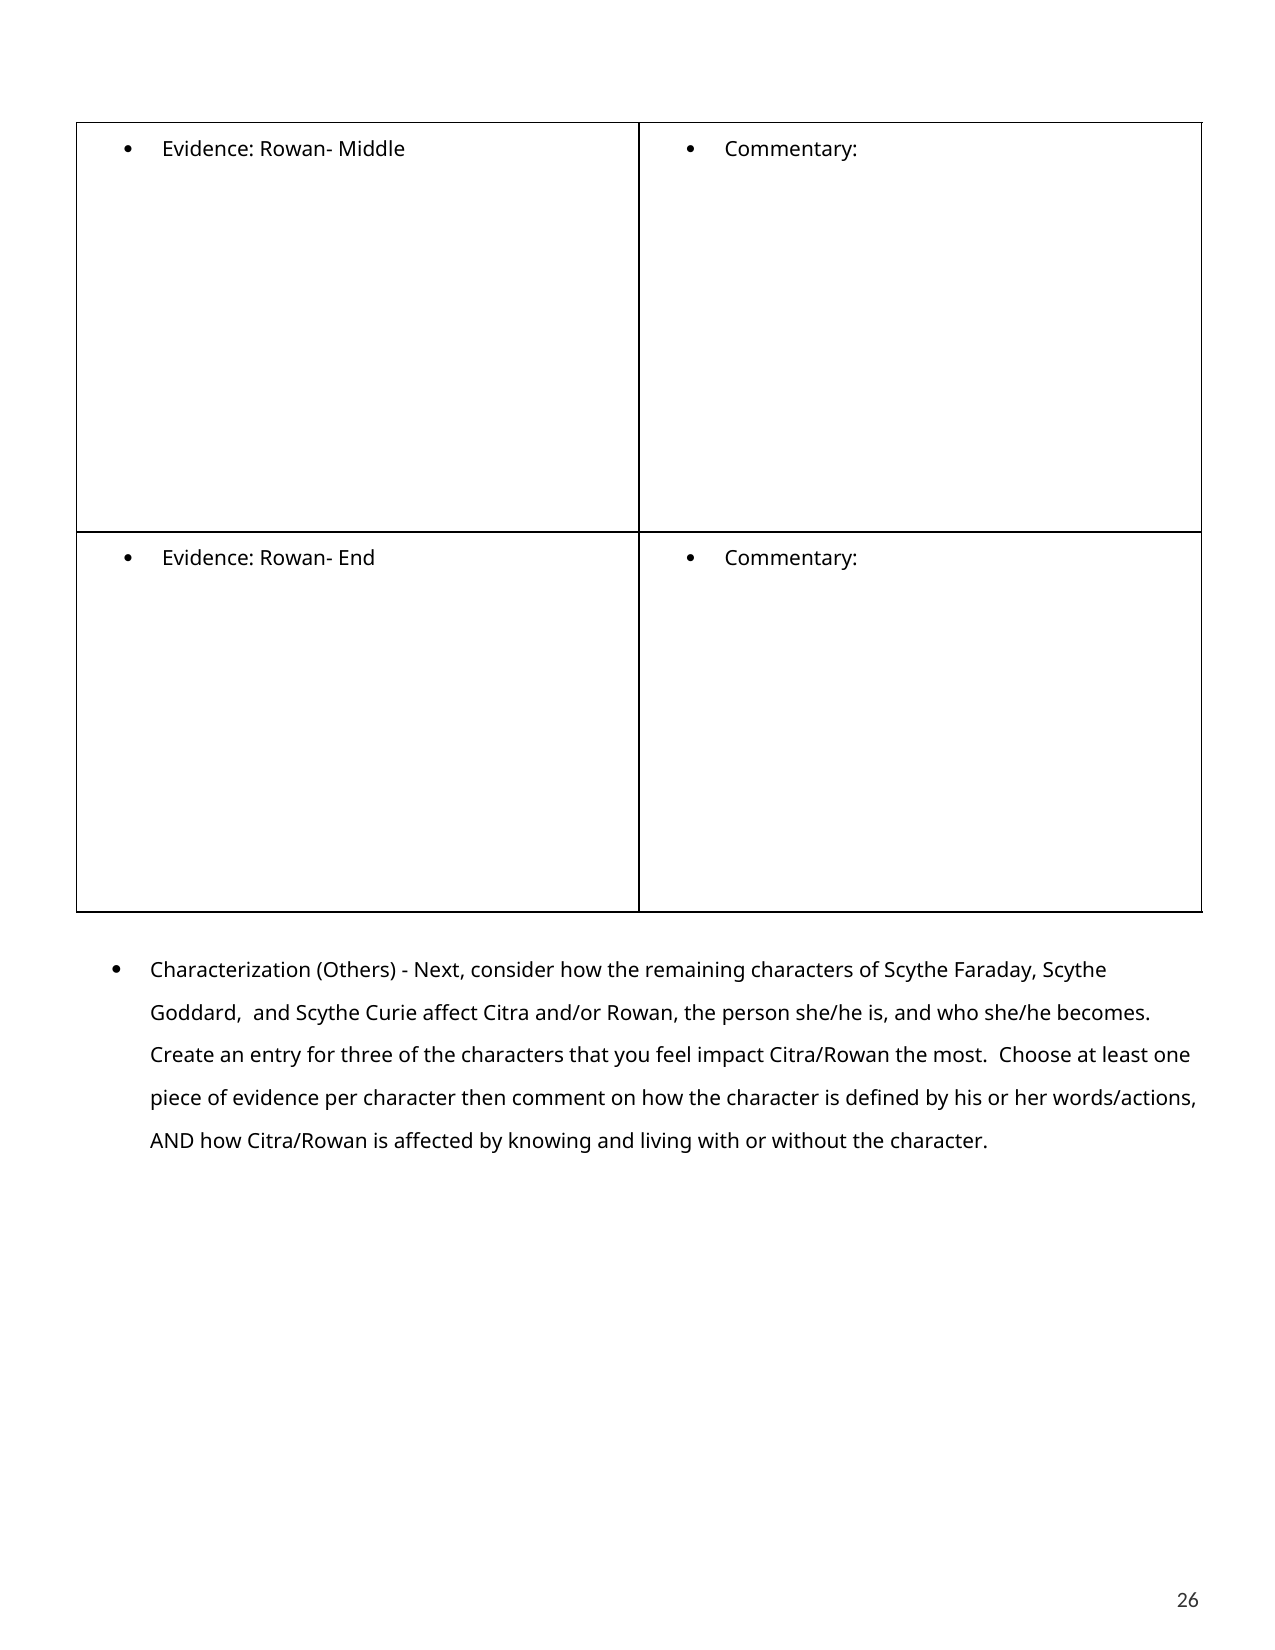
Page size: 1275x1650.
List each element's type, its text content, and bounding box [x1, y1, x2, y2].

table_cell Evidence: Rowan- Middle [77, 123, 638, 531]
table_cell Commentary: [640, 533, 1201, 911]
list Characterization (Others) - Next, consider how the remaining characters of Scythe Faraday, Scythe Goddard, ​ and Scythe Curie affect Citra and/or Rowan, the person she/he is, and who she/he becomes. ​Create an entry​ for three of the characters that you feel impact Citra/Rowan the most. Choose at least one piece of evidence per character then comment on how the character is defined by his or her words/actions, AND how Citra/Rowan is affected by knowing and living with or without the character. [112, 955, 1198, 1154]
table_cell Evidence: Rowan- End [77, 533, 638, 911]
table_cell Commentary: [640, 123, 1201, 531]
